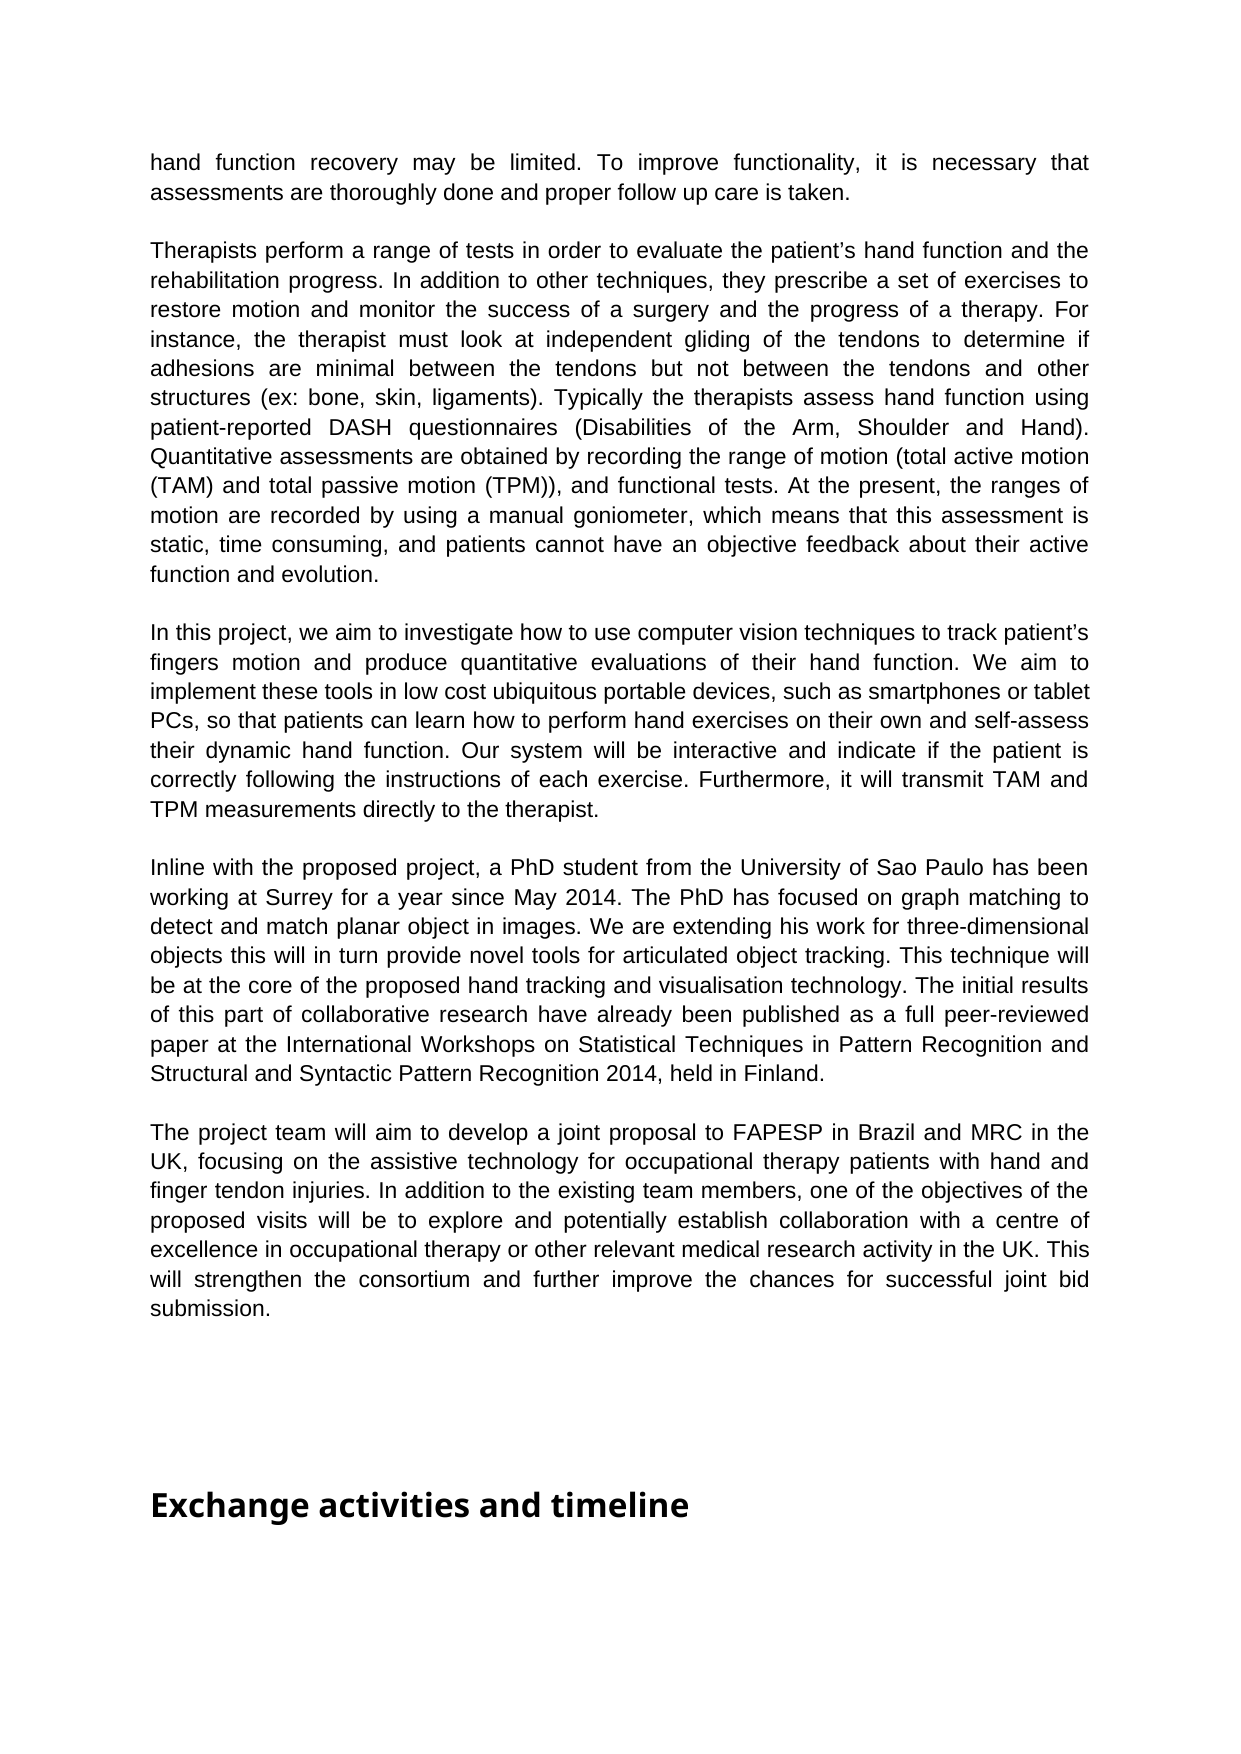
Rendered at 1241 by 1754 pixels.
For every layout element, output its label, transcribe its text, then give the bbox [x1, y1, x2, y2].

text hand function recovery may be limited. To improve functionality, it is necessary that assessments are thoroughly done and proper follow up care is taken. [150, 150, 1090, 205]
text Inline with the proposed project, a PhD student from the University of Sao Paulo has been working at Surrey for a year since May 2014. The PhD has focused on graph matching to detect and match planar object in images. We are extending his work for three-dimensional objects this will in turn provide novel tools for articulated object tracking. This technique will be at the core of the proposed hand tracking and visualisation technology. The initial results of this part of collaborative research have already been published as a full peer-reviewed paper at the International Workshops on Statistical Techniques in Pattern Recognition and Structural and Syntactic Pattern Recognition 2014, held in Finland. [150, 855, 1090, 1086]
text Exchange activities and timeline [150, 1482, 1090, 1527]
text In this project, we aim to investigate how to use computer vision techniques to track patient’s fingers motion and produce quantitative evaluations of their hand function. We aim to implement these tools in low cost ubiquitous portable devices, such as smartphones or tablet PCs, so that patients can learn how to perform hand exercises on their own and self-assess their dynamic hand function. Our system will be interactive and indicate if the patient is correctly following the instructions of each exercise. Furthermore, it will transmit TAM and TPM measurements directly to the therapist. [150, 620, 1090, 822]
text Therapists perform a range of tests in order to evaluate the patient’s hand function and the rehabilitation progress. In addition to other techniques, they prescribe a set of exercises to restore motion and monitor the success of a surgery and the progress of a therapy. For instance, the therapist must look at independent gliding of the tendons to determine if adhesions are minimal between the tendons but not between the tendons and other structures (ex: bone, skin, ligaments). Typically the therapists assess hand function using patient-reported DASH questionnaires (Disabilities of the Arm, Shoulder and Hand). Quantitative assessments are obtained by recording the range of motion (total active motion (TAM) and total passive motion (TPM)), and functional tests. At the present, the ranges of motion are recorded by using a manual goniometer, which means that this assessment is static, time consuming, and patients cannot have an objective feedback about their active function and evolution. [150, 238, 1090, 587]
text The project team will aim to develop a joint proposal to FAPESP in Brazil and MRC in the UK, focusing on the assistive technology for occupational therapy patients with hand and finger tendon injuries. In addition to the existing team members, one of the objectives of the proposed visits will be to explore and potentially establish collaboration with a centre of excellence in occupational therapy or other relevant medical research activity in the UK. This will strengthen the consortium and further improve the chances for successful joint bid submission. [150, 1119, 1090, 1321]
